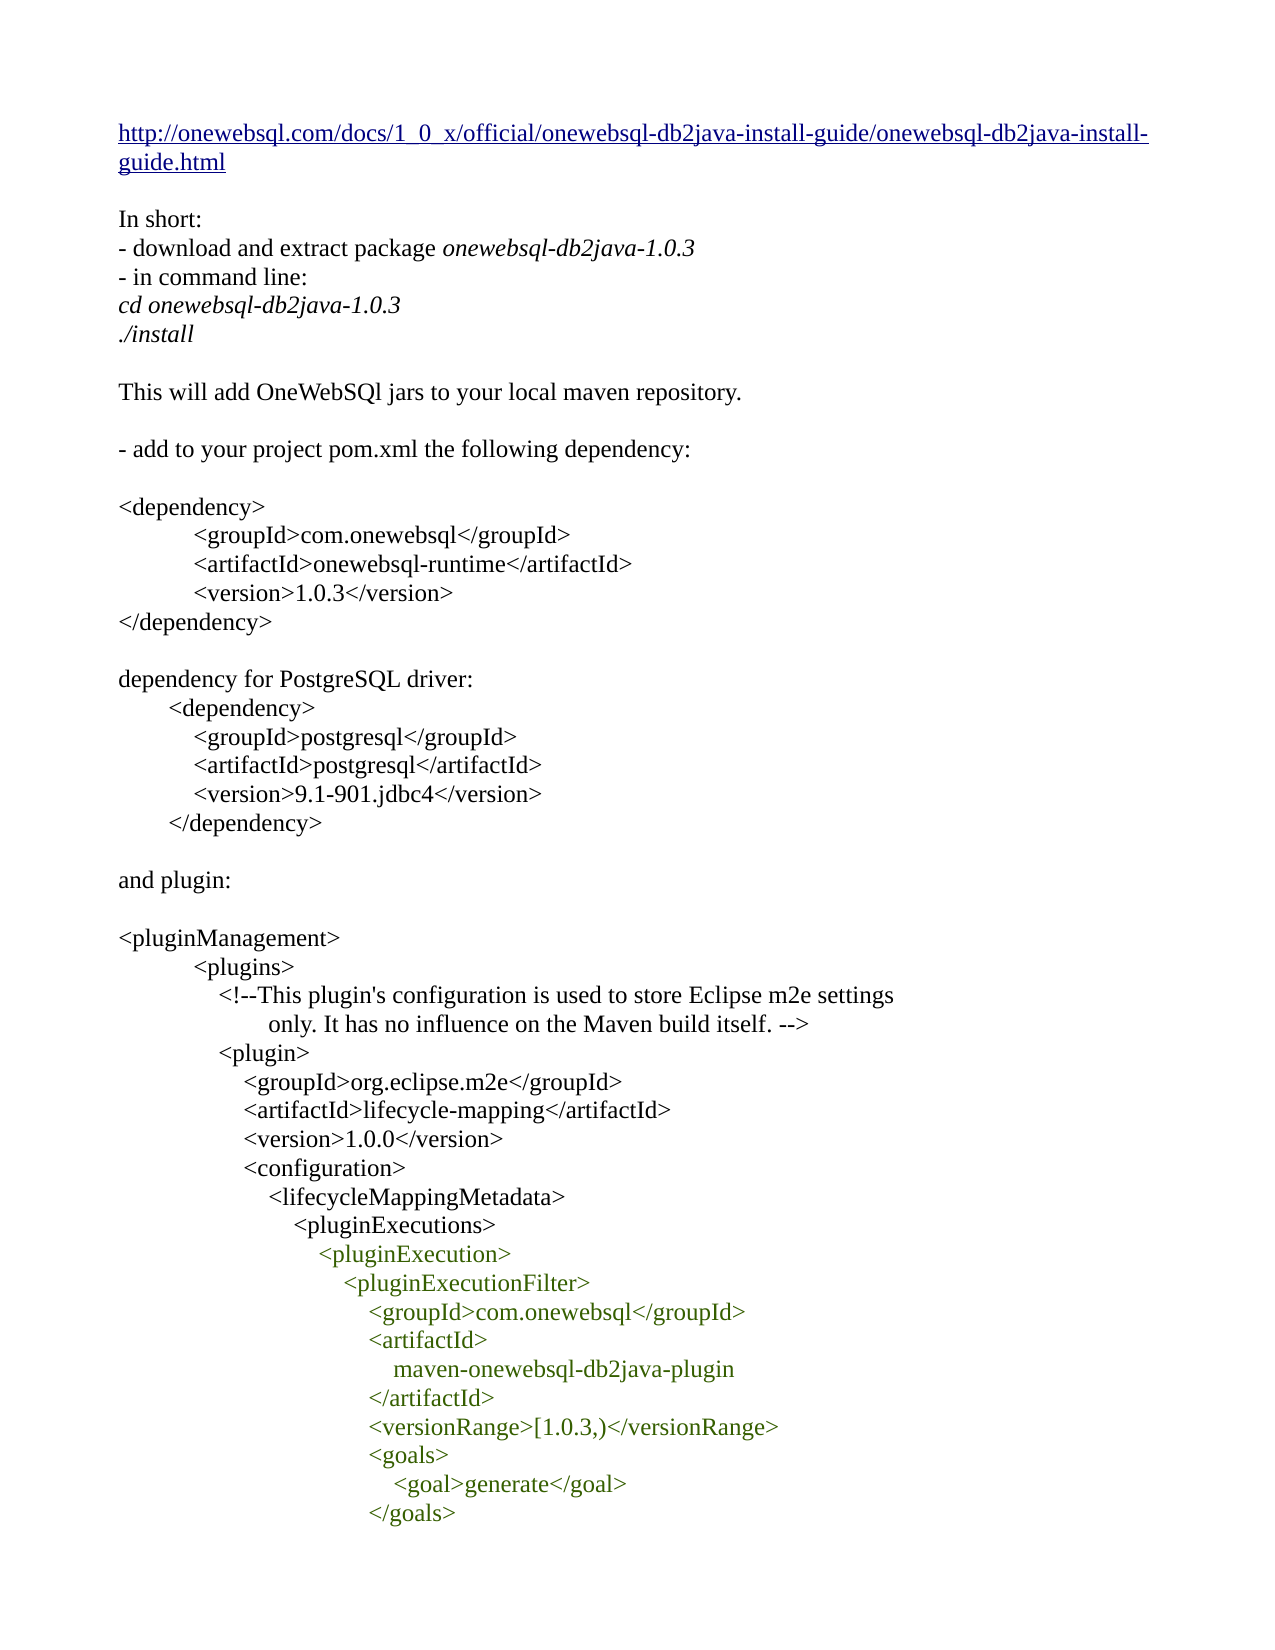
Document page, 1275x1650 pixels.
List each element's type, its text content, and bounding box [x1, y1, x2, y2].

text - in command line: [118, 262, 1157, 291]
text - download and extract package onewebsql-db2java-1.0.3 [118, 233, 1157, 262]
text http://onewebsql.com/docs/1_0_x/official/onewebsql-db2java-install-guide/onewebsql-db2java-install-guide.html [118, 118, 1157, 176]
text <dependency> [118, 693, 1157, 722]
text <pluginExecutions> [118, 1211, 1157, 1239]
text <plugin> [118, 1038, 1157, 1067]
text - add to your project pom.xml the following dependency: [118, 434, 1157, 463]
text <groupId>org.eclipse.m2e</groupId> [118, 1067, 1157, 1096]
text <pluginManagement> [118, 923, 1157, 952]
text </dependency> [118, 607, 1157, 636]
text <version>1.0.3</version> [118, 578, 1157, 607]
text cd onewebsql-db2java-1.0.3 [118, 291, 1157, 319]
text This will add OneWebSQl jars to your local maven repository. [118, 377, 1157, 406]
text <version>1.0.0</version> [118, 1124, 1157, 1153]
text <goals> [118, 1441, 1157, 1469]
text <groupId>postgresql</groupId> [118, 722, 1157, 751]
text </dependency> [118, 808, 1157, 837]
text <pluginExecution> [118, 1239, 1157, 1268]
text <!--This plugin's configuration is used to store Eclipse m2e settings [118, 981, 1157, 1009]
text <groupId>com.onewebsql</groupId> [118, 521, 1157, 549]
text <goal>generate</goal> [118, 1469, 1157, 1498]
text <artifactId>onewebsql-runtime</artifactId> [118, 549, 1157, 578]
text </goals> [118, 1498, 1157, 1527]
text ./install [118, 319, 1157, 348]
text <artifactId>postgresql</artifactId> [118, 751, 1157, 779]
text dependency for PostgreSQL driver: [118, 664, 1157, 693]
text <versionRange>[1.0.3,)</versionRange> [118, 1412, 1157, 1441]
text In short: [118, 204, 1157, 233]
text <lifecycleMappingMetadata> [118, 1182, 1157, 1211]
text <pluginExecutionFilter> [118, 1268, 1157, 1297]
text <plugins> [118, 952, 1157, 981]
text <configuration> [118, 1153, 1157, 1182]
text <groupId>com.onewebsql</groupId> [118, 1297, 1157, 1326]
text <artifactId> [118, 1326, 1157, 1354]
text </artifactId> [118, 1383, 1157, 1412]
text <dependency> [118, 492, 1157, 521]
text maven-onewebsql-db2java-plugin [118, 1354, 1157, 1383]
text only. It has no influence on the Maven build itself. --> [118, 1009, 1157, 1038]
text and plugin: [118, 866, 1157, 894]
text <version>9.1-901.jdbc4</version> [118, 779, 1157, 808]
text <artifactId>lifecycle-mapping</artifactId> [118, 1096, 1157, 1124]
